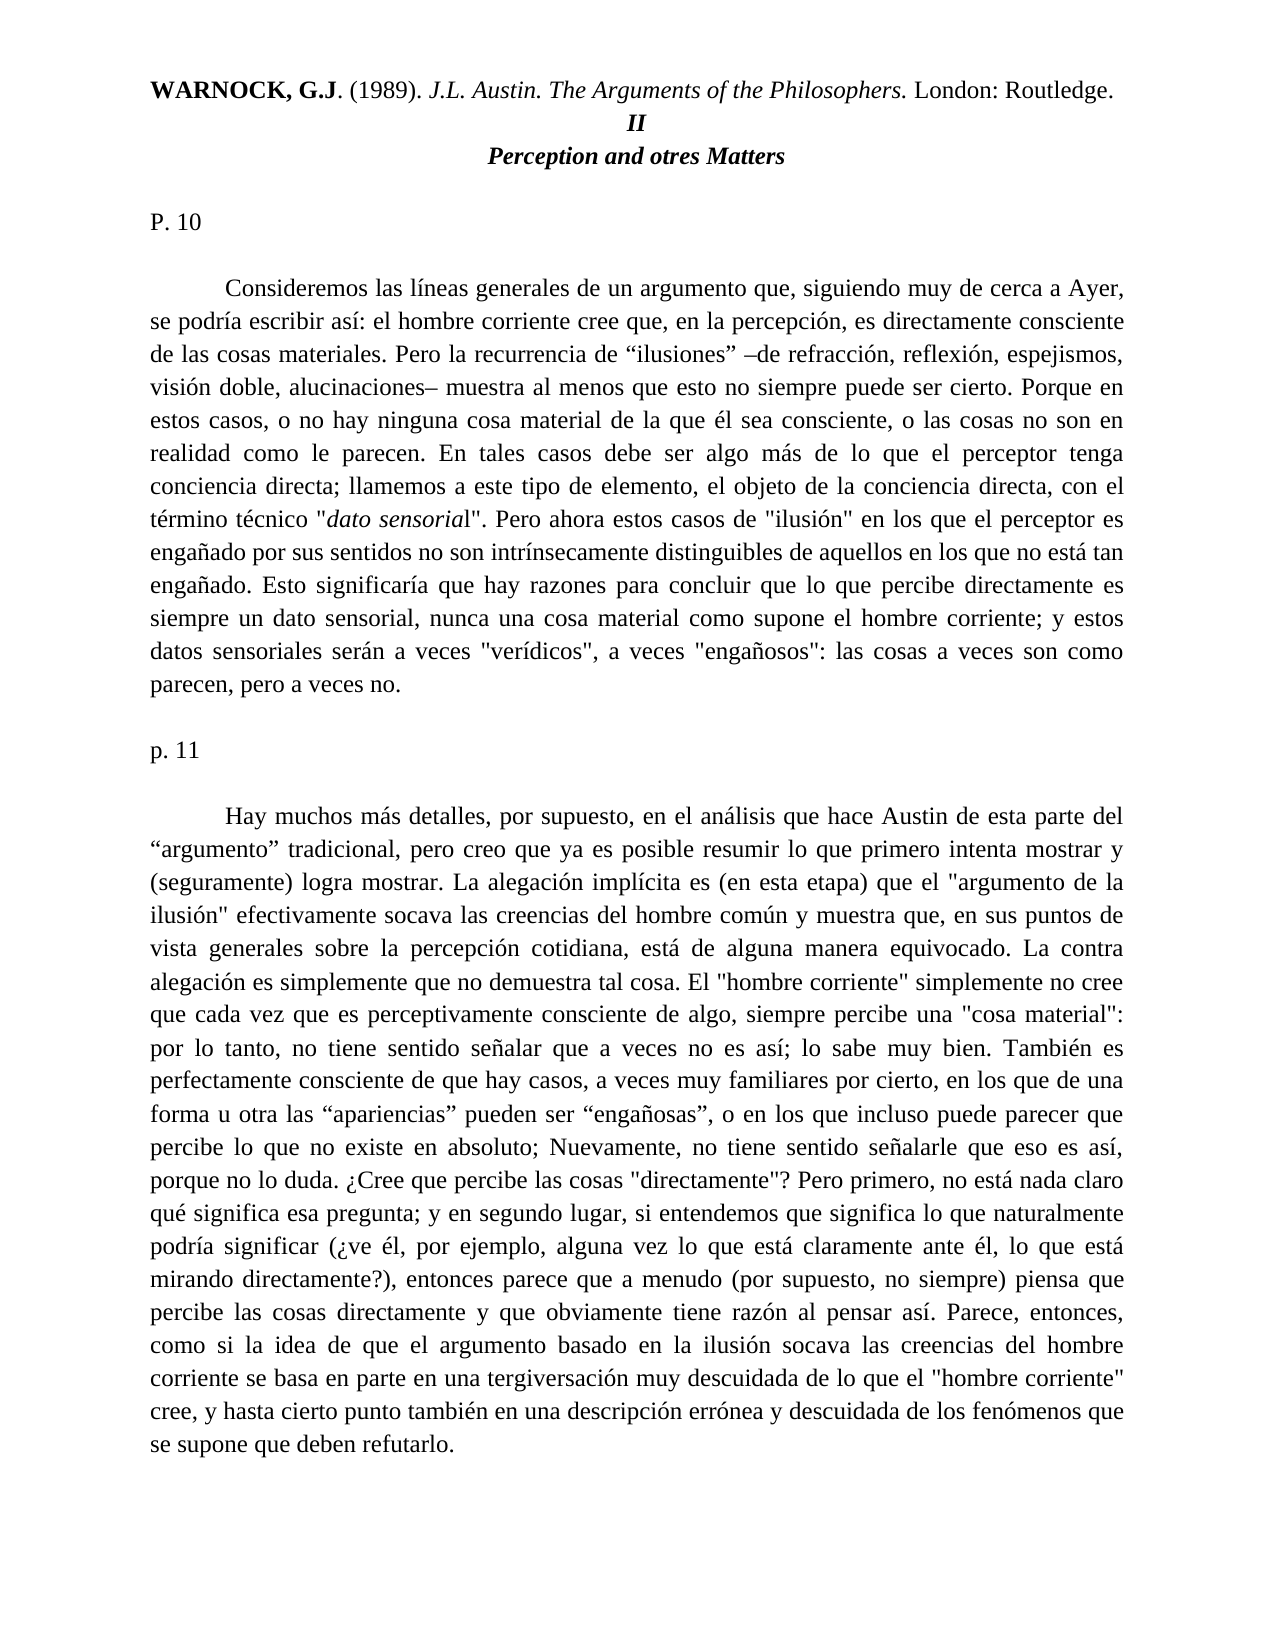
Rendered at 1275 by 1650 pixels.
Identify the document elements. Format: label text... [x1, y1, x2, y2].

text P. 10 [150, 207, 1125, 236]
text Consideremos las líneas generales de un argumento que, siguiendo muy de cerca a Ayer, se podría escribir así: el hombre corriente cree que, en la percepción, es directamente consciente de las cosas materiales. Pero la recurrencia de “ilusiones” –de refracción, reflexión, espejismos, visión doble, alucinaciones– muestra al menos que esto no siempre puede ser cierto. Porque en estos casos, o no hay ninguna cosa material de la que él sea consciente, o las cosas no son en realidad como le parecen. En tales casos debe ser algo más de lo que el perceptor tenga conciencia directa; llamemos a este tipo de elemento, el objeto de la conciencia directa, con el término técnico "dato sensorial". Pero ahora estos casos de "ilusión" en los que el perceptor es engañado por sus sentidos no son intrínsecamente distinguibles de aquellos en los que no está tan engañado. Esto significaría que hay razones para concluir que lo que percibe directamente es siempre un dato sensorial, nunca una cosa material como supone el hombre corriente; y estos datos sensoriales serán a veces "verídicos", a veces "engañosos": las cosas a veces son como parecen, pero a veces no. [150, 273, 1125, 698]
text p. 11 [150, 735, 1125, 764]
text Perception and otres Matters [150, 141, 1125, 170]
text II [150, 108, 1125, 137]
text WARNOCK, G.J. (1989). J.L. Austin. The Arguments of the Philosophers. London: Routledge. [150, 75, 1125, 104]
text Hay muchos más detalles, por supuesto, en el análisis que hace Austin de esta parte del “argumento” tradicional, pero creo que ya es posible resumir lo que primero intenta mostrar y (seguramente) logra mostrar. La alegación implícita es (en esta etapa) que el "argumento de la ilusión" efectivamente socava las creencias del hombre común y muestra que, en sus puntos de vista generales sobre la percepción cotidiana, está de alguna manera equivocado. La contra alegación es simplemente que no demuestra tal cosa. El "hombre corriente" simplemente no cree que cada vez que es perceptivamente consciente de algo, siempre percibe una "cosa material": por lo tanto, no tiene sentido señalar que a veces no es así; lo sabe muy bien. También es perfectamente consciente de que hay casos, a veces muy familiares por cierto, en los que de una forma u otra las “apariencias” pueden ser “engañosas”, o en los que incluso puede parecer que percibe lo que no existe en absoluto; Nuevamente, no tiene sentido señalarle que eso es así, porque no lo duda. ¿Cree que percibe las cosas "directamente"? Pero primero, no está nada claro qué significa esa pregunta; y en segundo lugar, si entendemos que significa lo que naturalmente podría significar (¿ve él, por ejemplo, alguna vez lo que está claramente ante él, lo que está mirando directamente?), entonces parece que a menudo (por supuesto, no siempre) piensa que percibe las cosas directamente y que obviamente tiene razón al pensar así. Parece, entonces, como si la idea de que el argumento basado en la ilusión socava las creencias del hombre corriente se basa en parte en una tergiversación muy descuidada de lo que el "hombre corriente" cree, y hasta cierto punto también en una descripción errónea y descuidada de los fenómenos que se supone que deben refutarlo. [150, 801, 1125, 1458]
